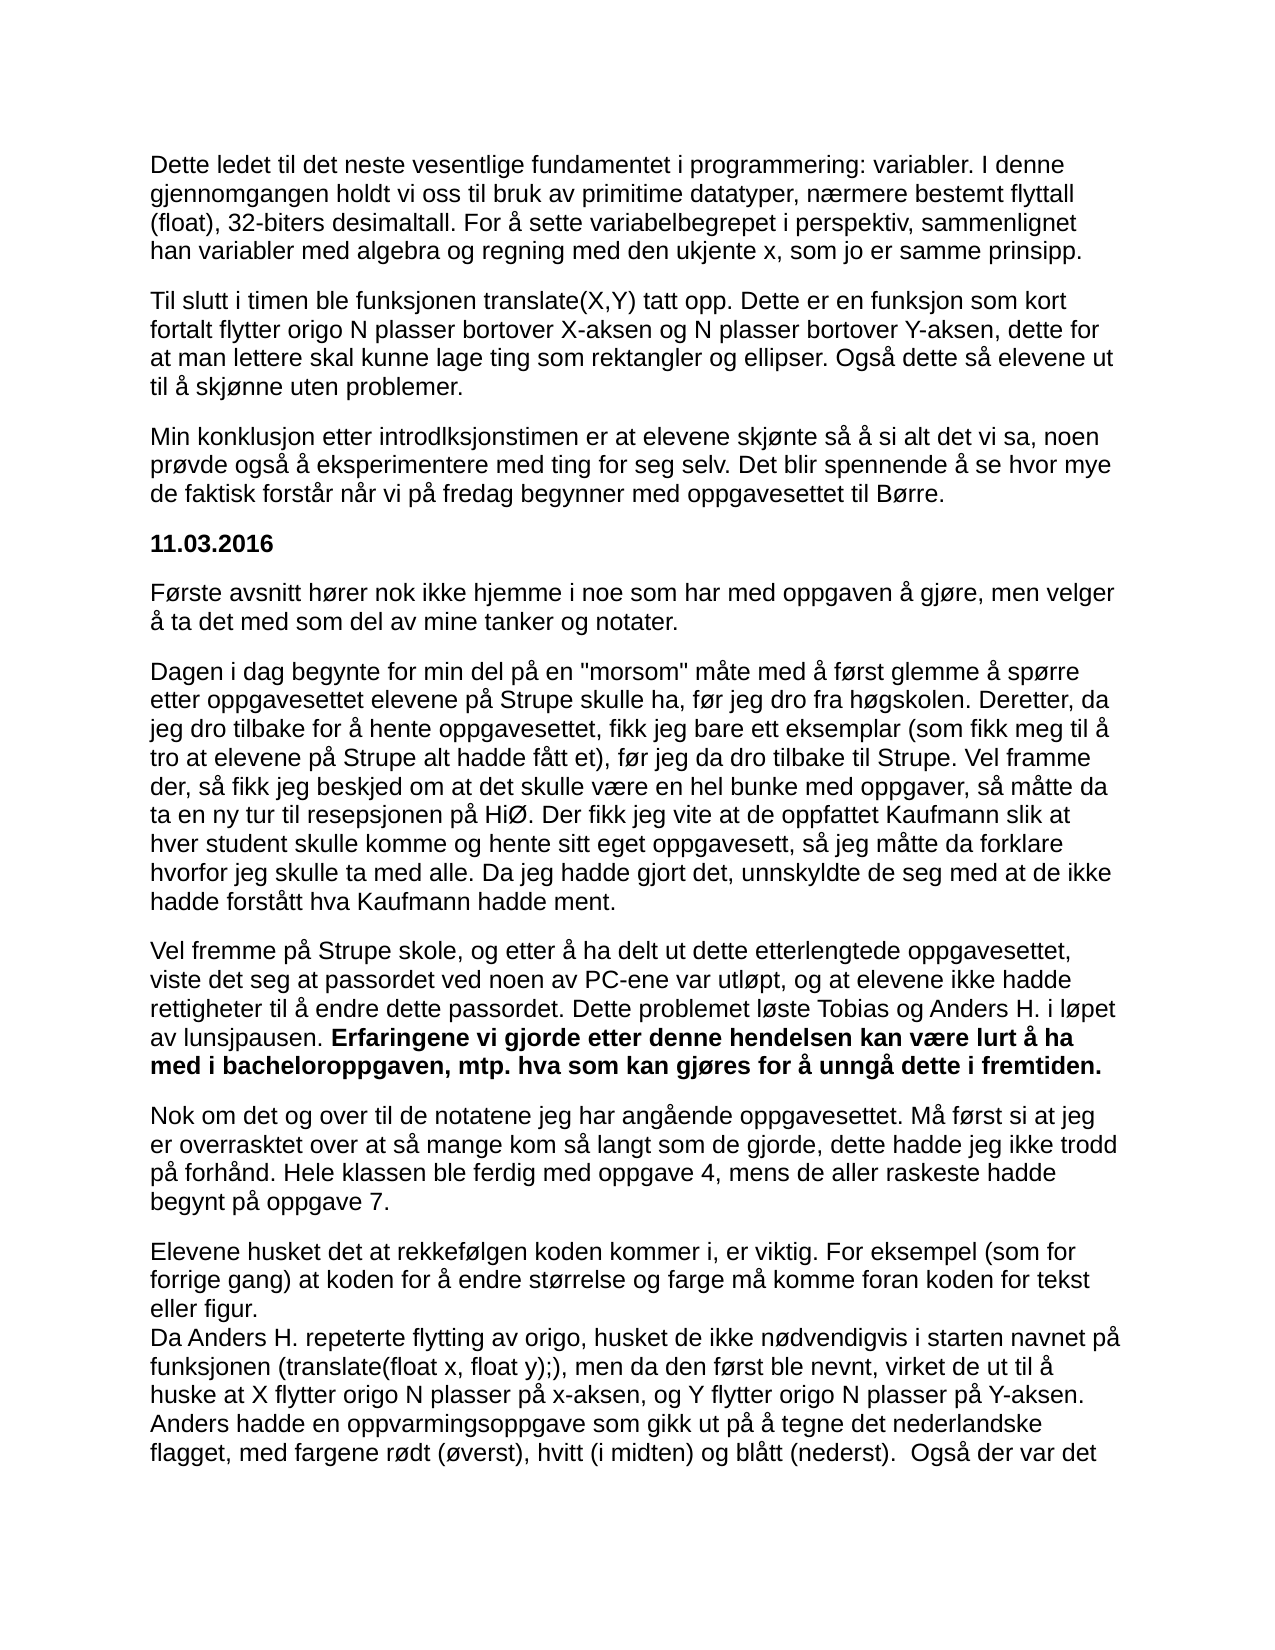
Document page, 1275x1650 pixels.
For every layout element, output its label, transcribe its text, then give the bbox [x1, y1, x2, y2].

text Dette ledet til det neste vesentlige fundamentet i programmering: variabler. I denne gjennomgangen holdt vi oss til bruk av primitime datatyper, nærmere bestemt flyttall (float), 32-biters desimaltall. For å sette variabelbegrepet i perspektiv, sammenlignet han variabler med algebra og regning med den ukjente x, som jo er samme prinsipp. [150, 150, 1125, 265]
text Min konklusjon etter introdlksjonstimen er at elevene skjønte så å si alt det vi sa, noen prøvde også å eksperimentere med ting for seg selv. Det blir spennende å se hvor mye de faktisk forstår når vi på fredag begynner med oppgavesettet til Børre. [150, 422, 1125, 508]
text Dagen i dag begynte for min del på en "morsom" måte med å først glemme å spørre etter oppgavesettet elevene på Strupe skulle ha, før jeg dro fra høgskolen. Deretter, da jeg dro tilbake for å hente oppgavesettet, fikk jeg bare ett eksemplar (som fikk meg til å tro at elevene på Strupe alt hadde fått et), før jeg da dro tilbake til Strupe. Vel framme der, så fikk jeg beskjed om at det skulle være en hel bunke med oppgaver, så måtte da ta en ny tur til resepsjonen på HiØ. Der fikk jeg vite at de oppfattet Kaufmann slik at hver student skulle komme og hente sitt eget oppgavesett, så jeg måtte da forklare hvorfor jeg skulle ta med alle. Da jeg hadde gjort det, unnskyldte de seg med at de ikke hadde forstått hva Kaufmann hadde ment. [150, 657, 1125, 915]
text 11.03.2016 [150, 529, 1125, 557]
text Nok om det og over til de notatene jeg har angående oppgavesettet. Må først si at jeg er overrasktet over at så mange kom så langt som de gjorde, dette hadde jeg ikke trodd på forhånd. Hele klassen ble ferdig med oppgave 4, mens de aller raskeste hadde begynt på oppgave 7. [150, 1101, 1125, 1216]
text Første avsnitt hører nok ikke hjemme i noe som har med oppgaven å gjøre, men velger å ta det med som del av mine tanker og notater. [150, 578, 1125, 636]
text Elevene husket det at rekkefølgen koden kommer i, er viktig. For eksempel (som for forrige gang) at koden for å endre størrelse og farge må komme foran koden for tekst eller figur. Da Anders H. repeterte flytting av origo, husket de ikke nødvendigvis i starten navnet på funksjonen (translate(float x, float y);), men da den først ble nevnt, virket de ut til å huske at X flytter origo N plasser på x-aksen, og Y flytter origo N plasser på Y-aksen. Anders hadde en oppvarmingsoppgave som gikk ut på å tegne det nederlandske flagget, med fargene rødt (øverst), hvitt (i midten) og blått (nederst). Også der var det [150, 1237, 1125, 1467]
text Vel fremme på Strupe skole, og etter å ha delt ut dette etterlengtede oppgavesettet, viste det seg at passordet ved noen av PC-ene var utløpt, og at elevene ikke hadde rettigheter til å endre dette passordet. Dette problemet løste Tobias og Anders H. i løpet av lunsjpausen. Erfaringene vi gjorde etter denne hendelsen kan være lurt å ha med i bacheloroppgaven, mtp. hva som kan gjøres for å unngå dette i fremtiden. [150, 936, 1125, 1080]
text Til slutt i timen ble funksjonen translate(X,Y) tatt opp. Dette er en funksjon som kort fortalt flytter origo N plasser bortover X-aksen og N plasser bortover Y-aksen, dette for at man lettere skal kunne lage ting som rektangler og ellipser. Også dette så elevene ut til å skjønne uten problemer. [150, 286, 1125, 401]
